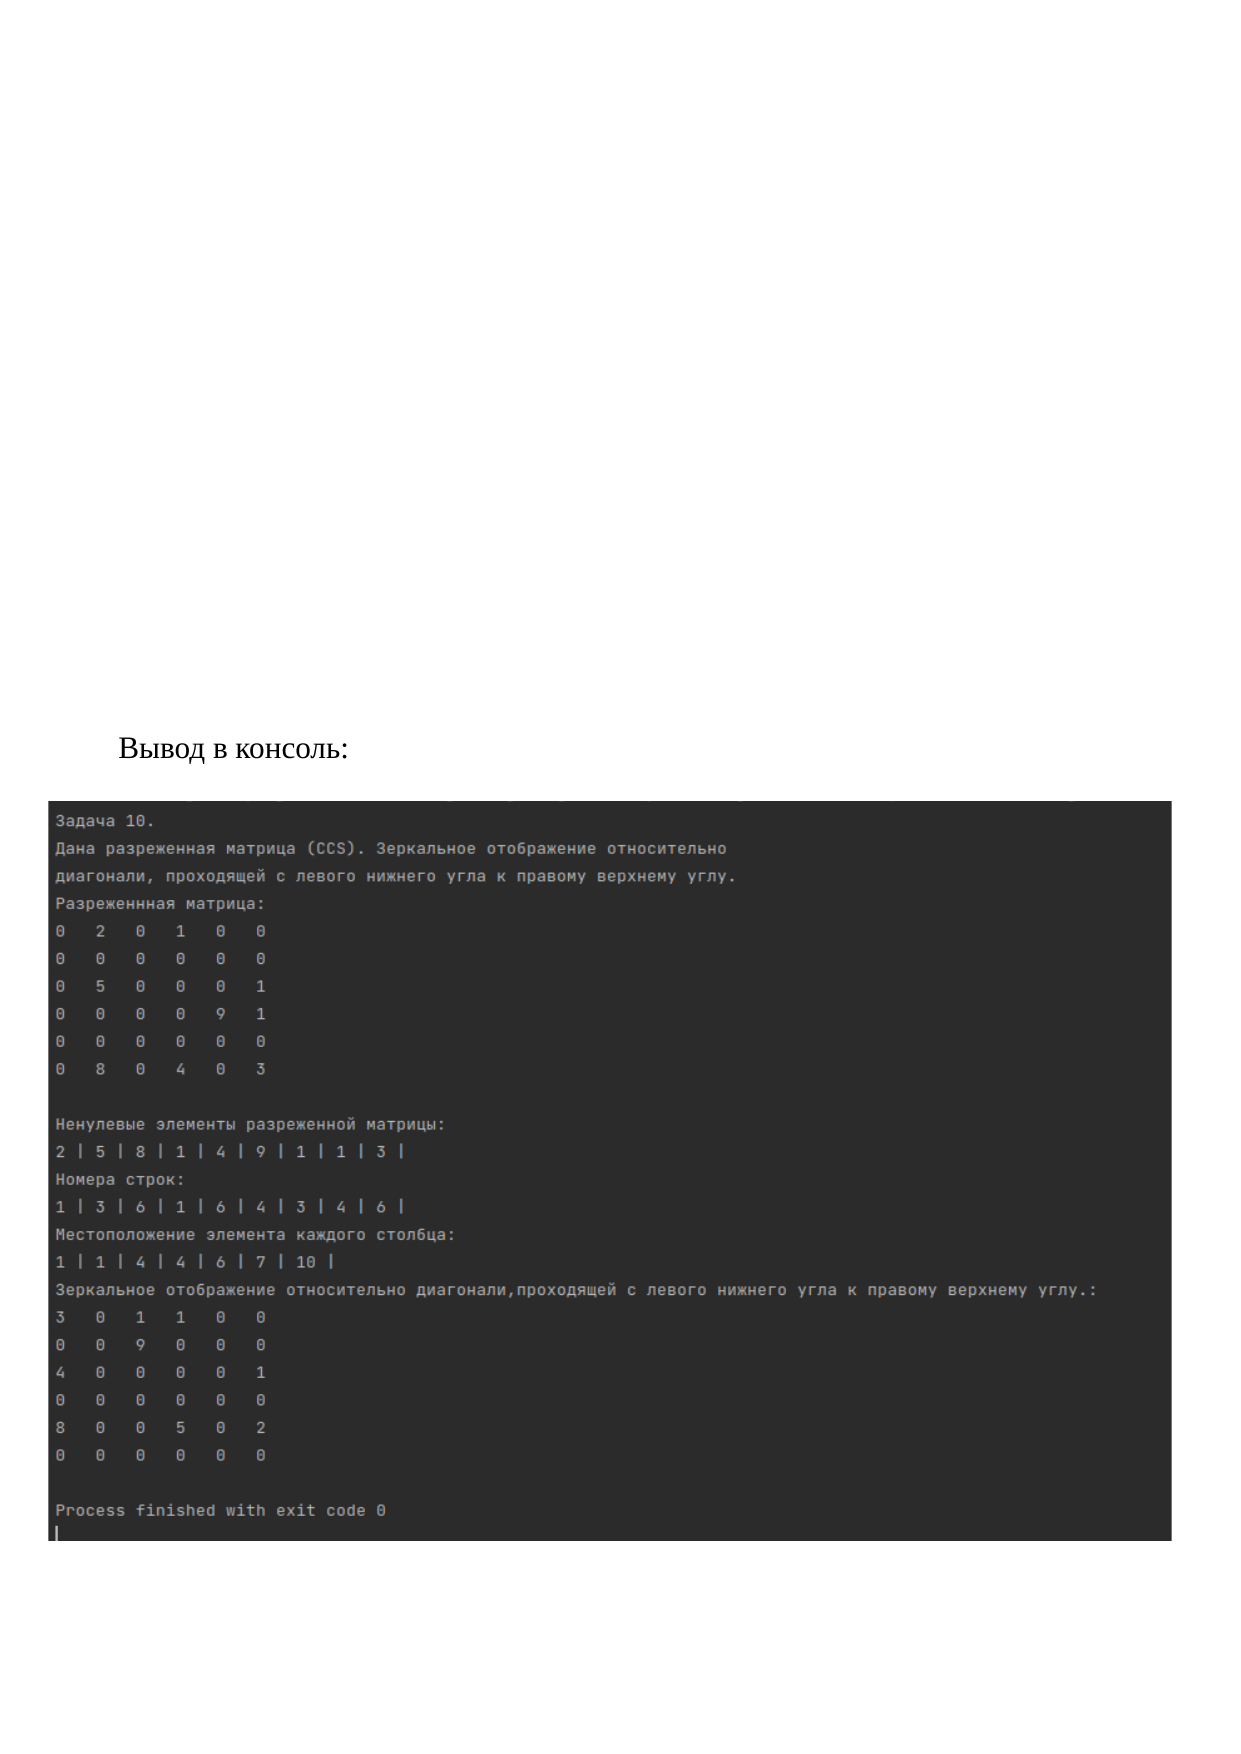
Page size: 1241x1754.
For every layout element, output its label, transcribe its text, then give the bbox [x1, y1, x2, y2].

text Вывод в консоль: [118, 729, 1122, 765]
picture [48, 801, 1172, 1541]
